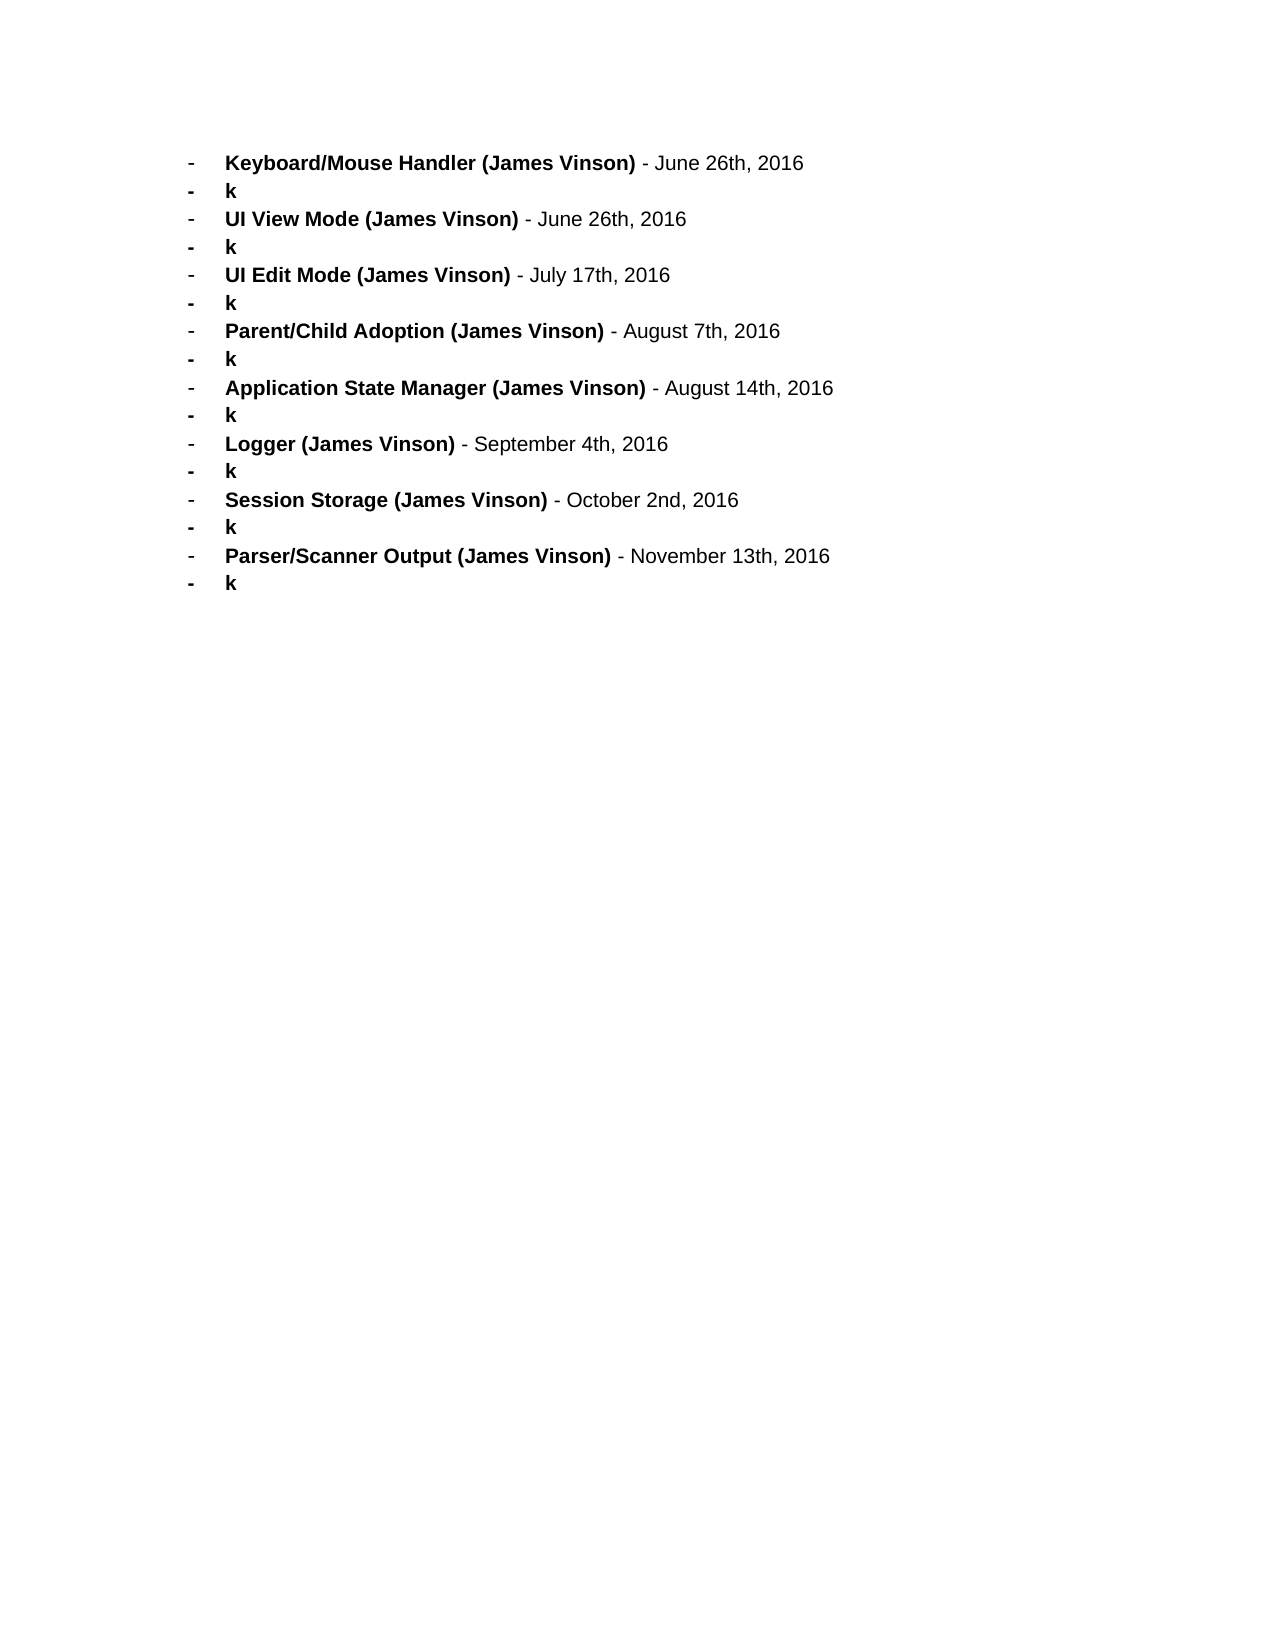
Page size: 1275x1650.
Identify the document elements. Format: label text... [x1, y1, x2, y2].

list UI Edit Mode (James Vinson) - July 17th, 2016 [187, 262, 1125, 288]
list k [187, 291, 1125, 315]
list UI View Mode (James Vinson) - June 26th, 2016 [187, 206, 1125, 232]
list Keyboard/Mouse Handler (James Vinson) - June 26th, 2016 [187, 150, 1125, 176]
list k [187, 516, 1125, 539]
list k [187, 459, 1125, 483]
list Session Storage (James Vinson) - October 2nd, 2016 [187, 486, 1125, 512]
list Parser/Scanner Output (James Vinson) - November 13th, 2016 [187, 542, 1125, 568]
list Parent/Child Adoption (James Vinson) - August 7th, 2016 [187, 318, 1125, 344]
list Application State Manager (James Vinson) - August 14th, 2016 [187, 374, 1125, 400]
list k [187, 235, 1125, 259]
list k [187, 572, 1125, 595]
list k [187, 403, 1125, 427]
list Logger (James Vinson) - September 4th, 2016 [187, 430, 1125, 456]
list k [187, 347, 1125, 371]
list k [187, 179, 1125, 203]
